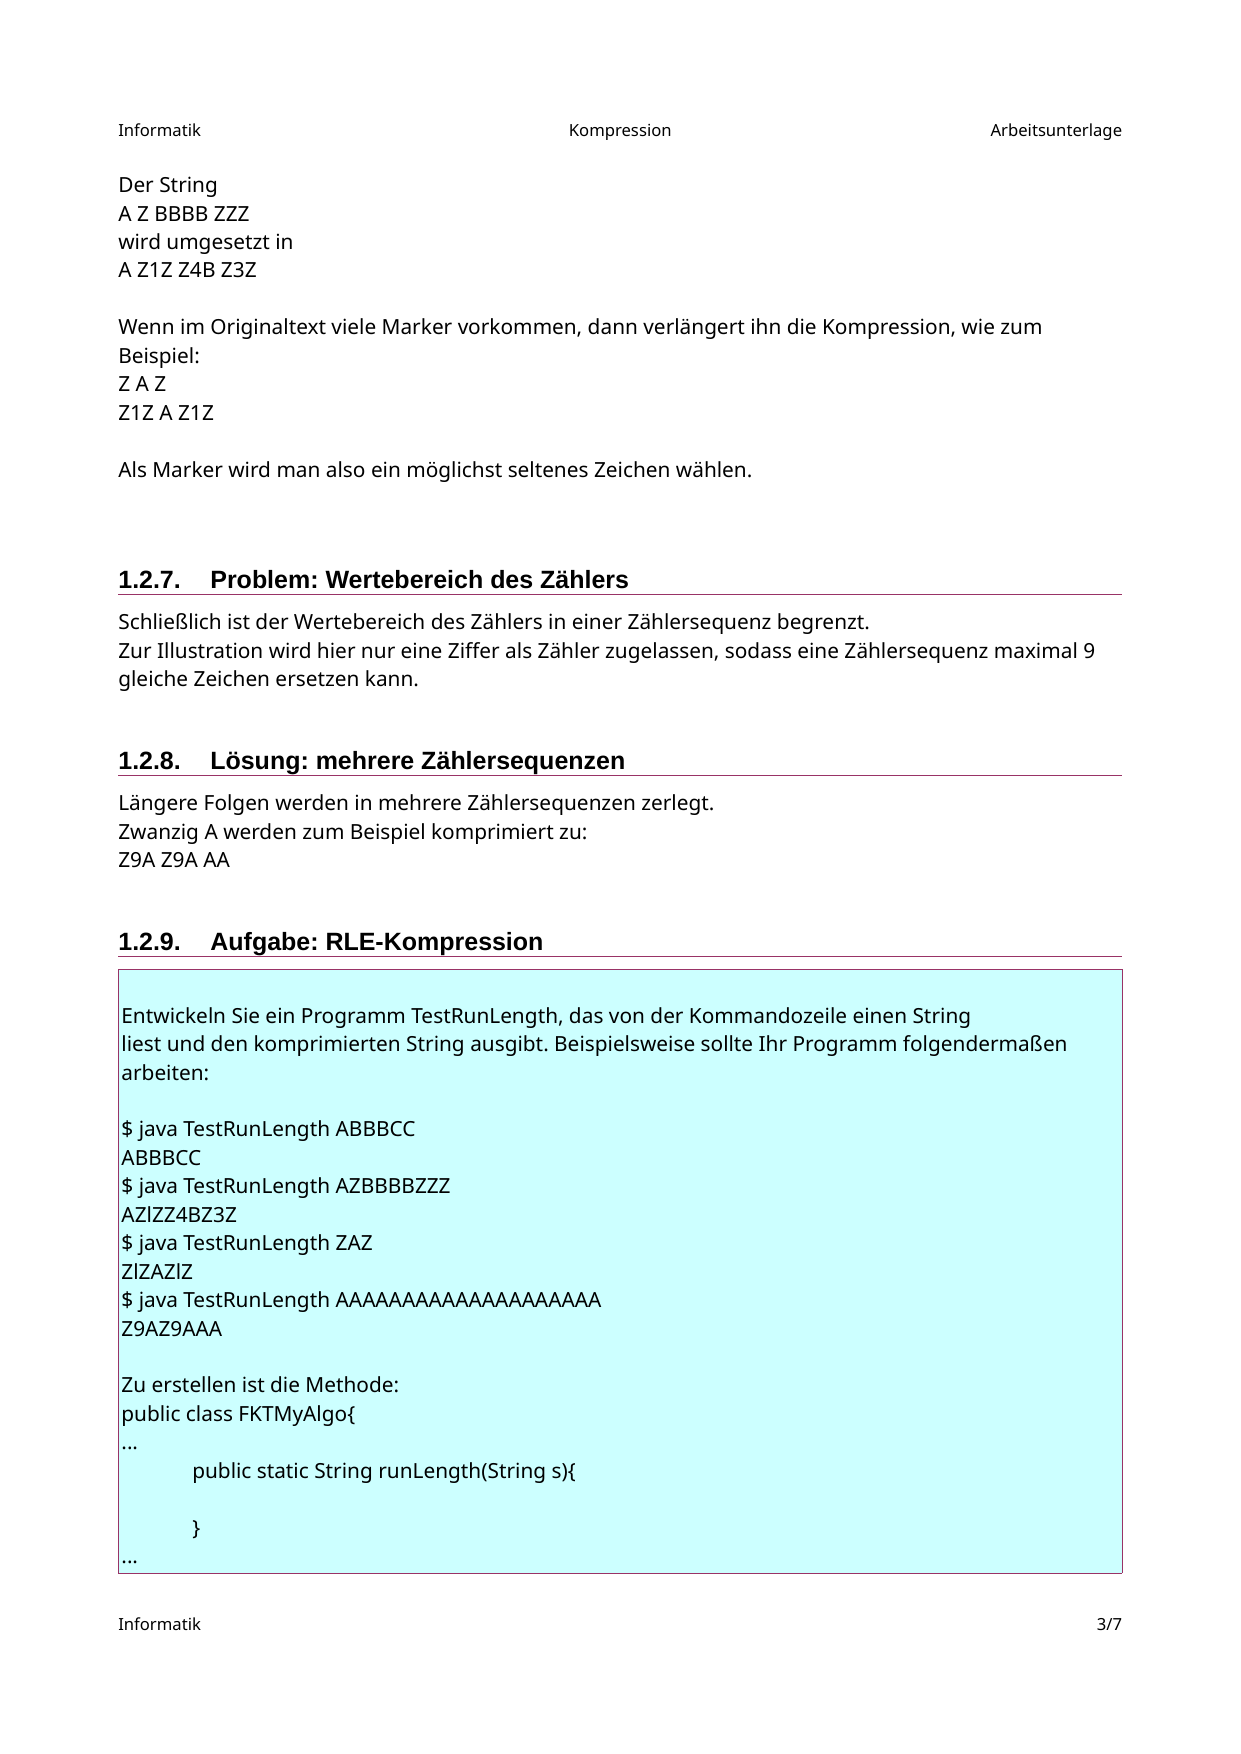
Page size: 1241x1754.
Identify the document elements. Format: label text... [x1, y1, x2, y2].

text $ java TestRunLength ZAZ [119, 1225, 1122, 1254]
text Wenn im Originaltext viele Marker vorkommen, dann verlängert ihn die Kompression, wie zum Beispiel: [118, 312, 1122, 369]
text $ java TestRunLength AZBBBBZZZ [119, 1168, 1122, 1197]
text Schließlich ist der Wertebereich des Zählers in einer Zählersequenz begrenzt. Zur Illustration wird hier nur eine Ziffer als Zähler zugelassen, sodass eine Zählersequenz maximal 9 gleiche Zeichen ersetzen kann. [118, 607, 1122, 721]
text ... [119, 1538, 1122, 1573]
text Als Marker wird man also ein möglichst seltenes Zeichen wählen. [118, 455, 1122, 483]
text public static String runLength(String s){ [119, 1453, 1122, 1481]
text ZlZAZlZ [119, 1254, 1122, 1282]
text Der String A Z BBBB ZZZ wird umgesetzt in A Z1Z Z4B Z3Z [118, 170, 1122, 284]
text } [119, 1510, 1122, 1538]
text $ java TestRunLength ABBBCC [119, 1112, 1122, 1140]
text public class FKTMyAlgo{ [119, 1396, 1122, 1424]
text liest und den komprimierten String ausgibt. Beispielsweise sollte Ihr Programm folgendermaßen arbeiten: [119, 1026, 1122, 1083]
text Entwickeln Sie ein Programm TestRunLength, das von der Kommandozeile einen String [119, 970, 1122, 1026]
subtitle Problem: Wertebereich des Zählers [118, 565, 1122, 594]
text Zu erstellen ist die Methode: [119, 1367, 1122, 1396]
text Z9AZ9AAA [119, 1311, 1122, 1339]
text Längere Folgen werden in mehrere Zählersequenzen zerlegt. Zwanzig A werden zum Beispiel komprimiert zu: Z9A Z9A AA [118, 788, 1122, 874]
subtitle Lösung: mehrere Zählersequenzen [118, 746, 1122, 775]
text $ java TestRunLength AAAAAAAAAAAAAAAAAAAA [119, 1282, 1122, 1311]
text Z A Z Z1Z A Z1Z [118, 369, 1122, 426]
subtitle Aufgabe: RLE-Kompression [118, 927, 1122, 956]
text ABBBCC [119, 1140, 1122, 1168]
text ... [119, 1424, 1122, 1453]
text AZlZZ4BZ3Z [119, 1197, 1122, 1225]
